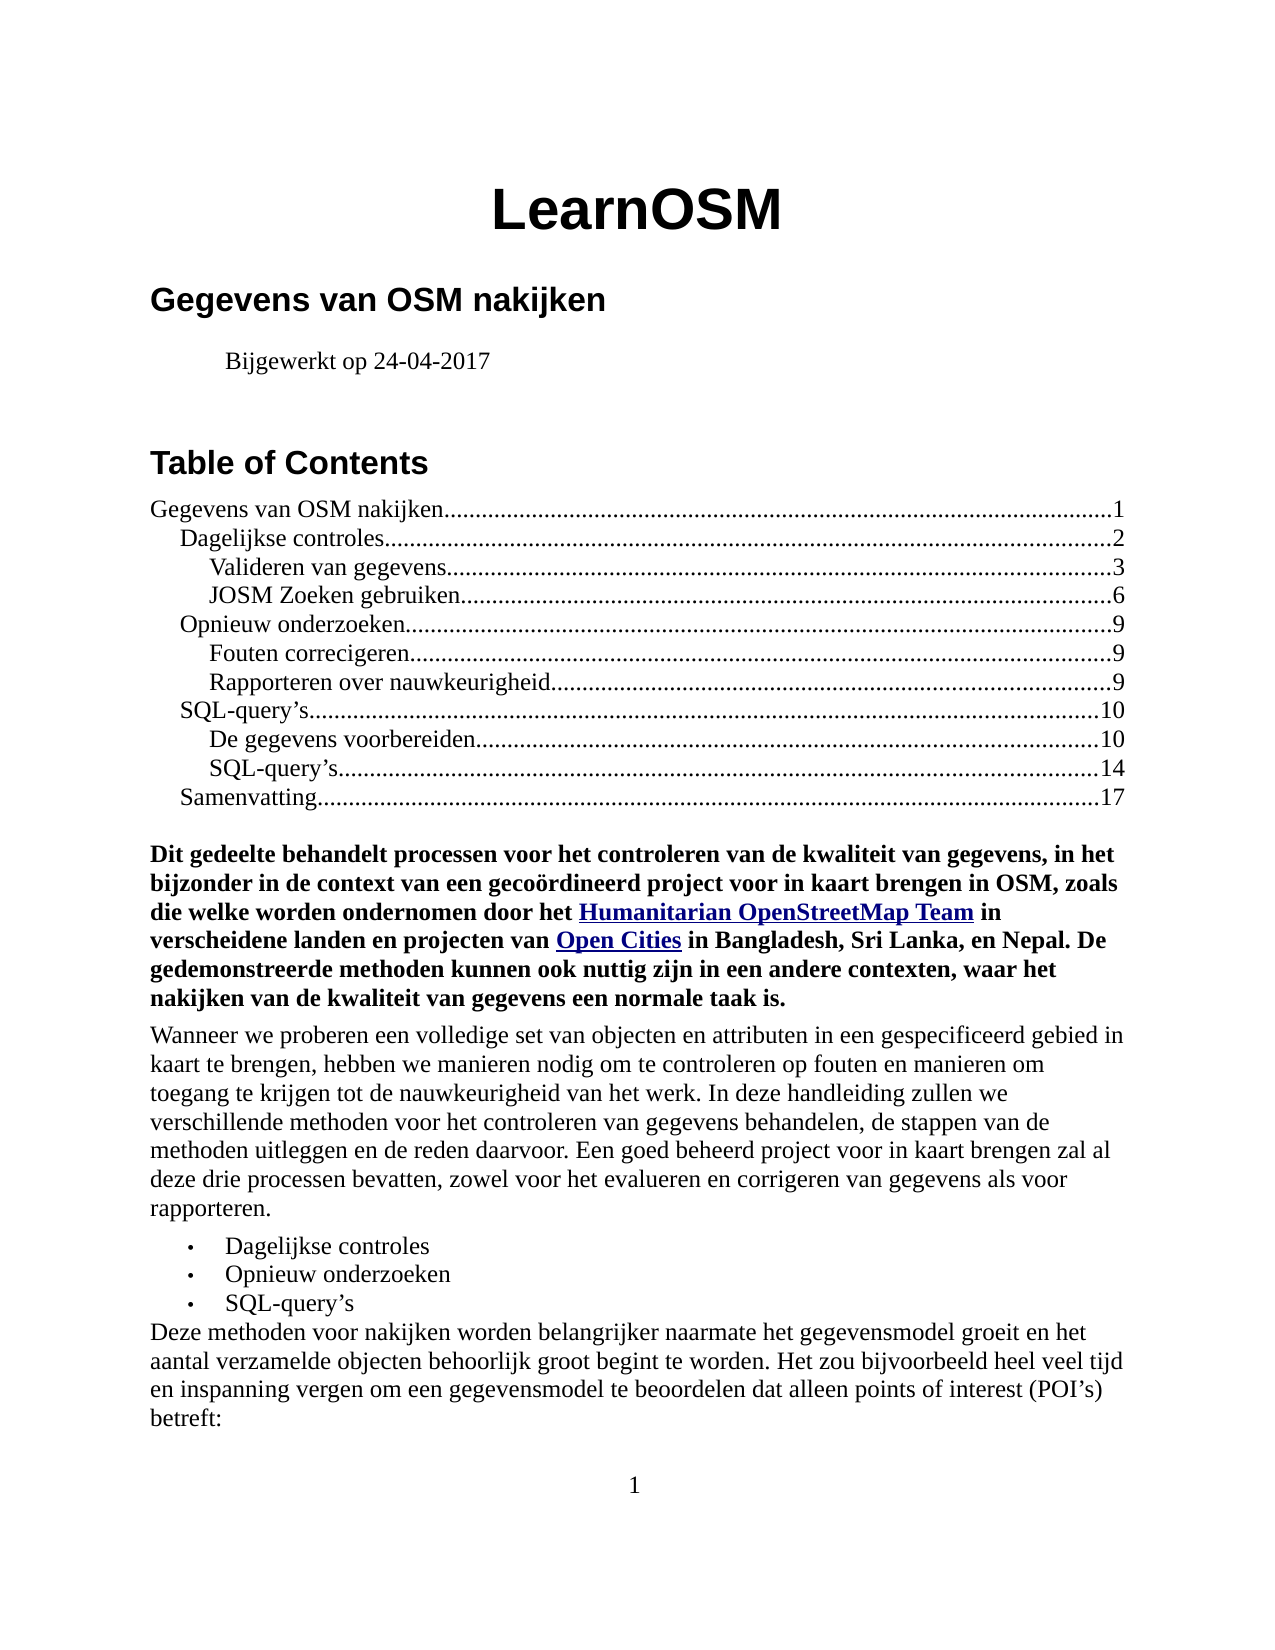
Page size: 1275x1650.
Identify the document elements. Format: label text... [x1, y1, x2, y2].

text Deze methoden voor nakijken worden belangrijker naarmate het gegevensmodel groeit en het aantal verzamelde objecten behoorlijk groot begint te worden. Het zou bijvoorbeeld heel veel tijd en inspanning vergen om een gegevensmodel te beoordelen dat alleen points of interest (POI’s) betreft: [150, 1317, 1125, 1432]
text Fouten correcigeren 9 [209, 638, 1125, 667]
title LearnOSM [150, 175, 1125, 242]
text SQL-query’s 10 [179, 695, 1125, 724]
list Dagelijkse controles [187, 1231, 1125, 1259]
list SQL-query’s [187, 1288, 1125, 1317]
text Samenvatting 17 [179, 782, 1125, 810]
text Wanneer we proberen een volledige set van objecten en attributen in een gespecificeerd gebied in kaart te brengen, hebben we manieren nodig om te controleren op fouten en manieren om toegang te krijgen tot de nauwkeurigheid van het werk. In deze handleiding zullen we verschillende methoden voor het controleren van gegevens behandelen, de stappen van de methoden uitleggen en de reden daarvoor. Een goed beheerd project voor in kaart brengen zal al deze drie processen bevatten, zowel voor het evalueren en corrigeren van gegevens als voor rapporteren. [150, 1021, 1125, 1222]
subtitle Gegevens van OSM nakijken [150, 279, 1125, 318]
subtitle Table of Contents [150, 443, 1125, 482]
text Rapporteren over nauwkeurigheid 9 [209, 667, 1125, 695]
text Opnieuw onderzoeken 9 [179, 609, 1125, 638]
text Bijgewerkt op 24-04-2017 [225, 346, 1125, 374]
text Dit gedeelte behandelt processen voor het controleren van de kwaliteit van gegevens, in het bijzonder in de context van een gecoördineerd project voor in kaart brengen in OSM, zoals die welke worden ondernomen door het Humanitarian OpenStreetMap Team in verscheidene landen en projecten van Open Cities in Bangladesh, Sri Lanka, en Nepal. De gedemonstreerde methoden kunnen ook nuttig zijn in een andere contexten, waar het nakijken van de kwaliteit van gegevens een normale taak is. [150, 839, 1125, 1012]
text SQL-query’s 14 [209, 753, 1125, 782]
list Opnieuw onderzoeken [187, 1259, 1125, 1288]
text JOSM Zoeken gebruiken 6 [209, 580, 1125, 609]
text Valideren van gegevens 3 [209, 552, 1125, 580]
text Gegevens van OSM nakijken 1 [150, 494, 1125, 523]
text De gegevens voorbereiden 10 [209, 724, 1125, 753]
text Dagelijkse controles 2 [179, 523, 1125, 552]
